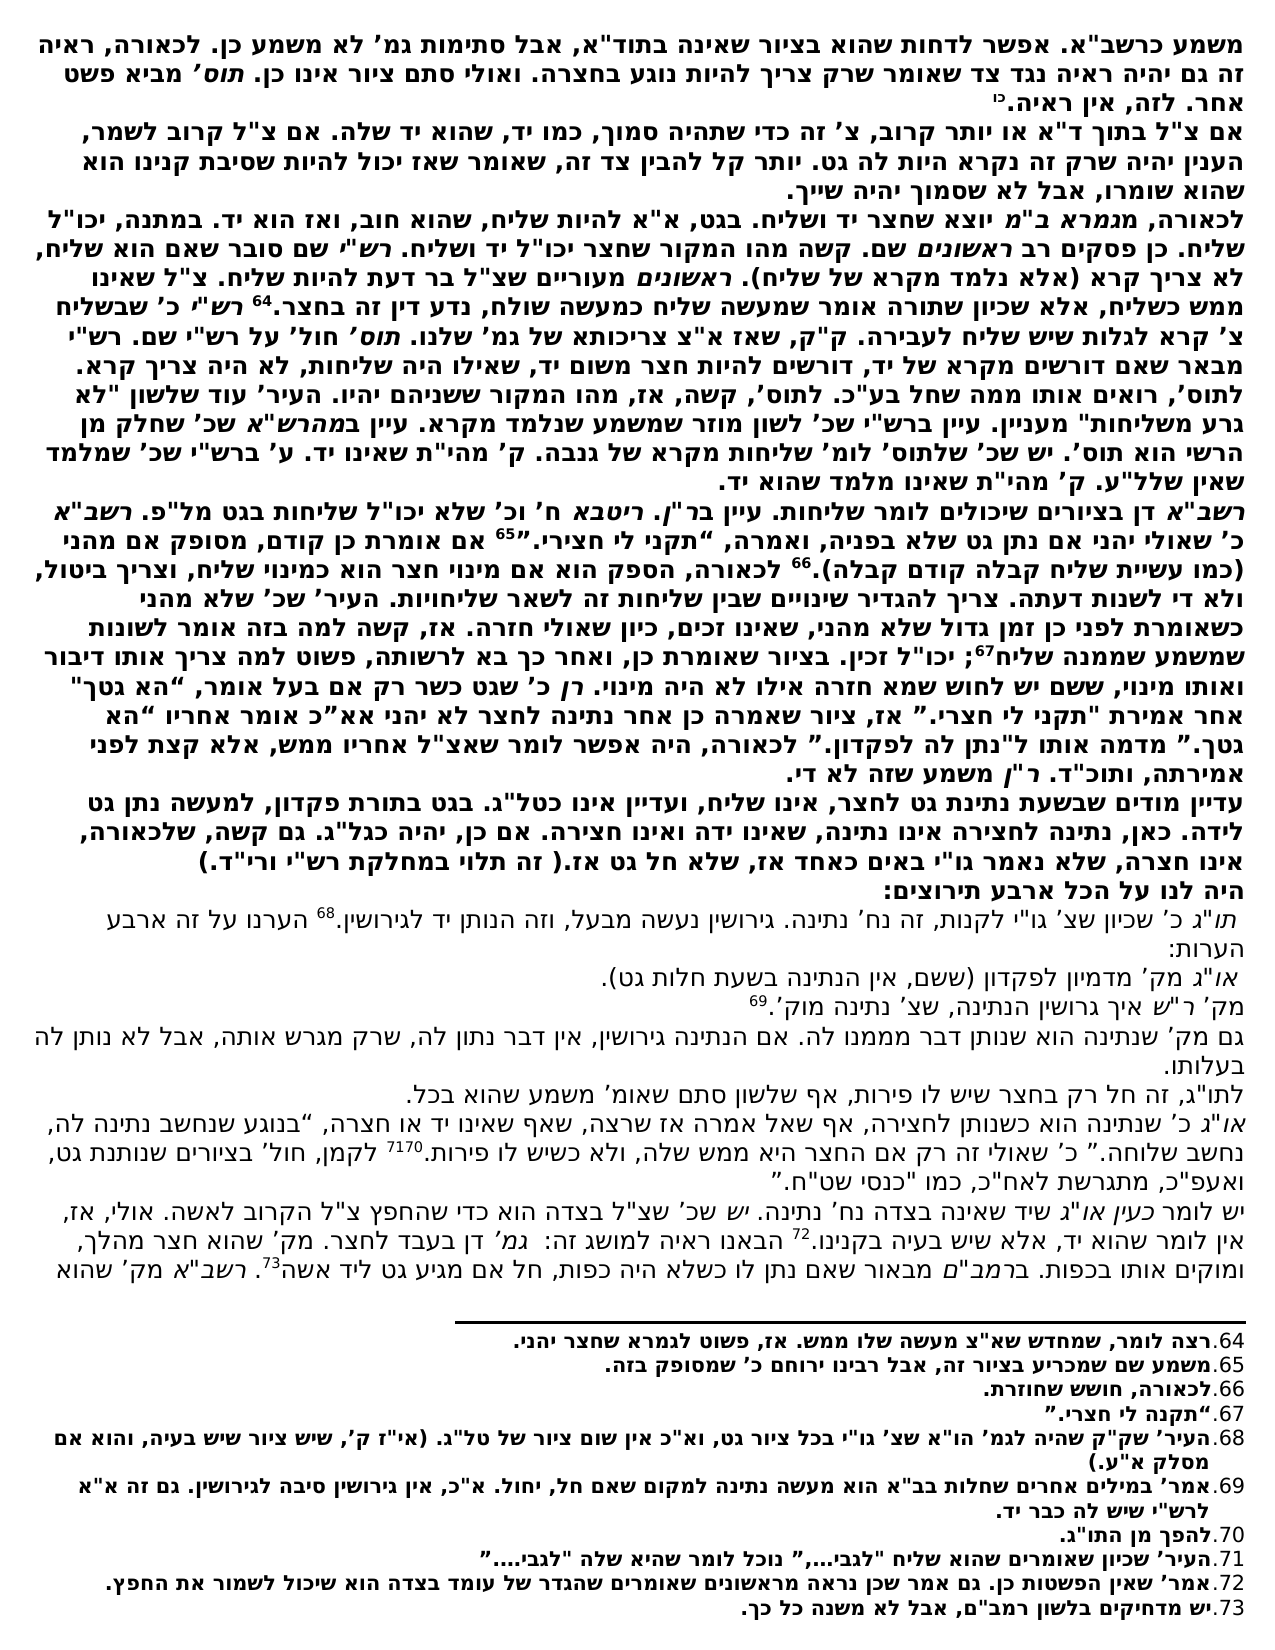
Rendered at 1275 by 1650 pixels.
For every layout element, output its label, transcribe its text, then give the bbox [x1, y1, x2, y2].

text יש לומר כעין או"ג שיד שאינה בצדה נח’ נתינה. יש שכ’ שצ"ל בצדה הוא כדי שהחפץ צ"ל הקרוב לאשה. אולי, אז, אין לומר שהוא יד, אלא שיש בעיה בקנינו. הבאנו ראיה למושג זה: גמ’ דן בעבד לחצר. מק’ שהוא חצר מהלך, ומוקים אותו בכפות. ברמב"ם מבאור שאם נתן לו כשלא היה כפות, חל אם מגיע גט ליד אשה. רשב"א מק’ שהוא [30, 1197, 1245, 1284]
text משמע שם שמכריע בציור זה, אבל רבינו ירוחם כ’ שמסופק בזה. [30, 1353, 1245, 1377]
text מק’ ר"ש איך גרושין הנתינה, שצ’ נתינה מוק’. [30, 992, 1245, 1022]
text לכאורה, מגמרא ב"מ יוצא שחצר יד ושליח. בגט, א"א להיות שליח, שהוא חוב, ואז הוא יד. במתנה, יכו"ל שליח. כן פסקים רב ראשונים שם. קשה מהו המקור שחצר יכו"ל יד ושליח. רש"י שם סובר שאם הוא שליח, לא צריך קרא (אלא נלמד מקרא של שליח). ראשונים מעוריים שצ"ל בר דעת להיות שליח. צ"ל שאינו ממש כשליח, אלא שכיון שתורה אומר שמעשה שליח כמעשה שולח, נדע דין זה בחצר. רש"י כ’ שבשליח צ’ קרא לגלות שיש שליח לעבירה. ק"ק, שאז א"צ צריכותא של גמ’ שלנו. תוס’ חול’ על רש"י שם. רש"י מבאר שאם דורשים מקרא של יד, דורשים להיות חצר משום יד, שאילו היה שליחות, לא היה צריך קרא. לתוס’, רואים אותו ממה שחל בע"כ. לתוס’, קשה, אז, מהו המקור ששניהם יהיו. העיר’ עוד שלשון "לא גרע משליחות" מעניין. עיין ברש"י שכ’ לשון מוזר שמשמע שנלמד מקרא. עיין במהרש"א שכ’ שחלק מן הרשי הוא תוס’. יש שכ’ שלתוס’ לומ’ שליחות מקרא של גנבה. ק’ מהי"ת שאינו יד. ע’ ברש"י שכ’ שמלמד שאין שלל"ע. ק’ מהי"ת שאינו מלמד שהוא יד. [30, 205, 1245, 497]
text לכאורה, חושש שחוזרת. [30, 1377, 1245, 1402]
text אם צ"ל בתוך ד"א או יותר קרוב, צ’ זה כדי שתהיה סמוך, כמו יד, שהוא יד שלה. אם צ"ל קרוב לשמר, הענין יהיה שרק זה נקרא היות לה גט. יותר קל להבין צד זה, שאומר שאז יכול להיות שסיבת קנינו הוא שהוא שומרו, אבל לא שסמוך יהיה שייך. [30, 117, 1245, 205]
text אמר’ במילים אחרים שחלות בב"א הוא מעשה נתינה למקום שאם חל, יחול. א"כ, אין גירושין סיבה לגירושין. גם זה א"א לרש"י שיש לה כבר יד. [30, 1474, 1245, 1523]
text גם מק’ שנתינה הוא שנותן דבר מממנו לה. אם הנתינה גירושין, אין דבר נתון לה, שרק מגרש אותה, אבל לא נותן לה בעלותו. [30, 1022, 1245, 1080]
text או"ג כ’ שנתינה הוא כשנותן לחצירה, אף שאל אמרה אז שרצה, שאף שאינו יד או חצרה, “בנוגע שנחשב נתינה לה, נחשב שלוחה.” כ’ שאולי זה רק אם החצר היא ממש שלה, ולא כשיש לו פירות. לקמן, חול’ בציורים שנותנת גט, ואעפ"כ, מתגרשת לאח"כ, כמו "כנסי שט"ח.” [30, 1109, 1245, 1197]
text לתו"ג, זה חל רק בחצר שיש לו פירות, אף שלשון סתם שאומ’ משמע שהוא בכל. [30, 1080, 1245, 1109]
text או"ג מק’ מדמיון לפקדון (ששם, אין הנתינה בשעת חלות גט). [30, 963, 1245, 992]
text רשב"א דן בציורים שיכולים לומר שליחות. עיין בר"ן. ריטבא ח’ וכ’ שלא יכו"ל שליחות בגט מל"פ. רשב"א כ’ שאולי יהני אם נתן גט שלא בפניה, ואמרה, “תקני לי חצירי.” אם אומרת כן קודם, מסופק אם מהני (כמו עשיית שליח קבלה קודם קבלה). לכאורה, הספק הוא אם מינוי חצר הוא כמינוי שליח, וצריך ביטול, ולא די לשנות דעתה. צריך להגדיר שינויים שבין שליחות זה לשאר שליחויות. העיר’ שכ’ שלא מהני כשאומרת לפני כן זמן גדול שלא מהני, שאינו זכים, כיון שאולי חזרה. אז, קשה למה בזה אומר לשונות שמשמע שממנה שליח; יכו"ל זכין. בציור שאומרת כן, ואחר כך בא לרשותה, פשוט למה צריך אותו דיבור ואותו מינוי, ששם יש לחוש שמא חזרה אילו לא היה מינוי. רן כ’ שגט כשר רק אם בעל אומר, “הא גטך" אחר אמירת "תקני לי חצרי.” אז, ציור שאמרה כן אחר נתינה לחצר לא יהני אא”כ אומר אחריו “הא גטך.” מדמה אותו ל"נתן לה לפקדון.” לכאורה, היה אפשר לומר שאצ"ל אחריו ממש, אלא קצת לפני אמירתה, ותוכ"ד. ר"ן משמע שזה לא די. [30, 497, 1245, 788]
text היה לנו על הכל ארבע תירוצים: [30, 876, 1245, 905]
text רצה לומר, שמחדש שא"צ מעשה שלו ממש. אז, פשוט לגמרא שחצר יהני. [30, 1329, 1245, 1353]
text גמרא עירובין כ’ בחצר קטנה הפתוחה לגדולה, לפעמים קטנה פתחה של גדולה, ולפעמים אינו פתחה של גדולה. נמצא לפרש"י בגמרא שם שאם אשה בגדולה, וגט בקטנה, מתגרשת, כיון שלה הגט בפתחה. משמע כרשב"א. אפשר לדחות שהוא בציור שאינה בתוד"א, אבל סתימות גמ’ לא משמע כן. לכאורה, ראיה זה גם יהיה ראיה נגד צד שאומר שרק צריך להיות נוגע בחצרה. ואולי סתם ציור אינו כן. תוס’ מביא פשט אחר. לזה, אין ראיה. [30, 30, 1245, 117]
text יש מדחיקים בלשון רמב"ם, אבל לא משנה כל כך. [30, 1596, 1245, 1620]
text תו"ג כ’ שכיון שצ’ גו"י לקנות, זה נח’ נתינה. גירושין נעשה מבעל, וזה הנותן יד לגירושין. הערנו על זה ארבע הערות: [30, 905, 1245, 963]
text אמר’ שאין הפשטות כן. גם אמר שכן נראה מראשונים שאומרים שהגדר של עומד בצדה הוא שיכול לשמור את החפץ. [30, 1571, 1245, 1596]
text להפך מן התו"ג. [30, 1523, 1245, 1547]
text העיר’ שק"ק שהיה לגמ’ הו"א שצ’ גו"י בכל ציור גט, וא"כ אין שום ציור של טל"ג. (אי"ז ק’, שיש ציור שיש בעיה, והוא אם מסלק א"ע.) [30, 1426, 1245, 1474]
text העיר’ שכיון שאומרים שהוא שליח "לגבי…,” נוכל לומר שהיא שלה "לגבי….” [30, 1547, 1245, 1571]
text “תקנה לי חצרי.” [30, 1402, 1245, 1426]
text עדיין מודים שבשעת נתינת גט לחצר, אינו שליח, ועדיין אינו כטל"ג. בגט בתורת פקדון, למעשה נתן גט לידה. כאן, נתינה לחצירה אינו נתינה, שאינו ידה ואינו חצירה. אם כן, יהיה כגל"ג. גם קשה, שלכאורה, אינו חצרה, שלא נאמר גו"י באים כאחד אז, שלא חל גט אז.( זה תלוי במחלקת רש"י ורי"ד.) [30, 788, 1245, 876]
